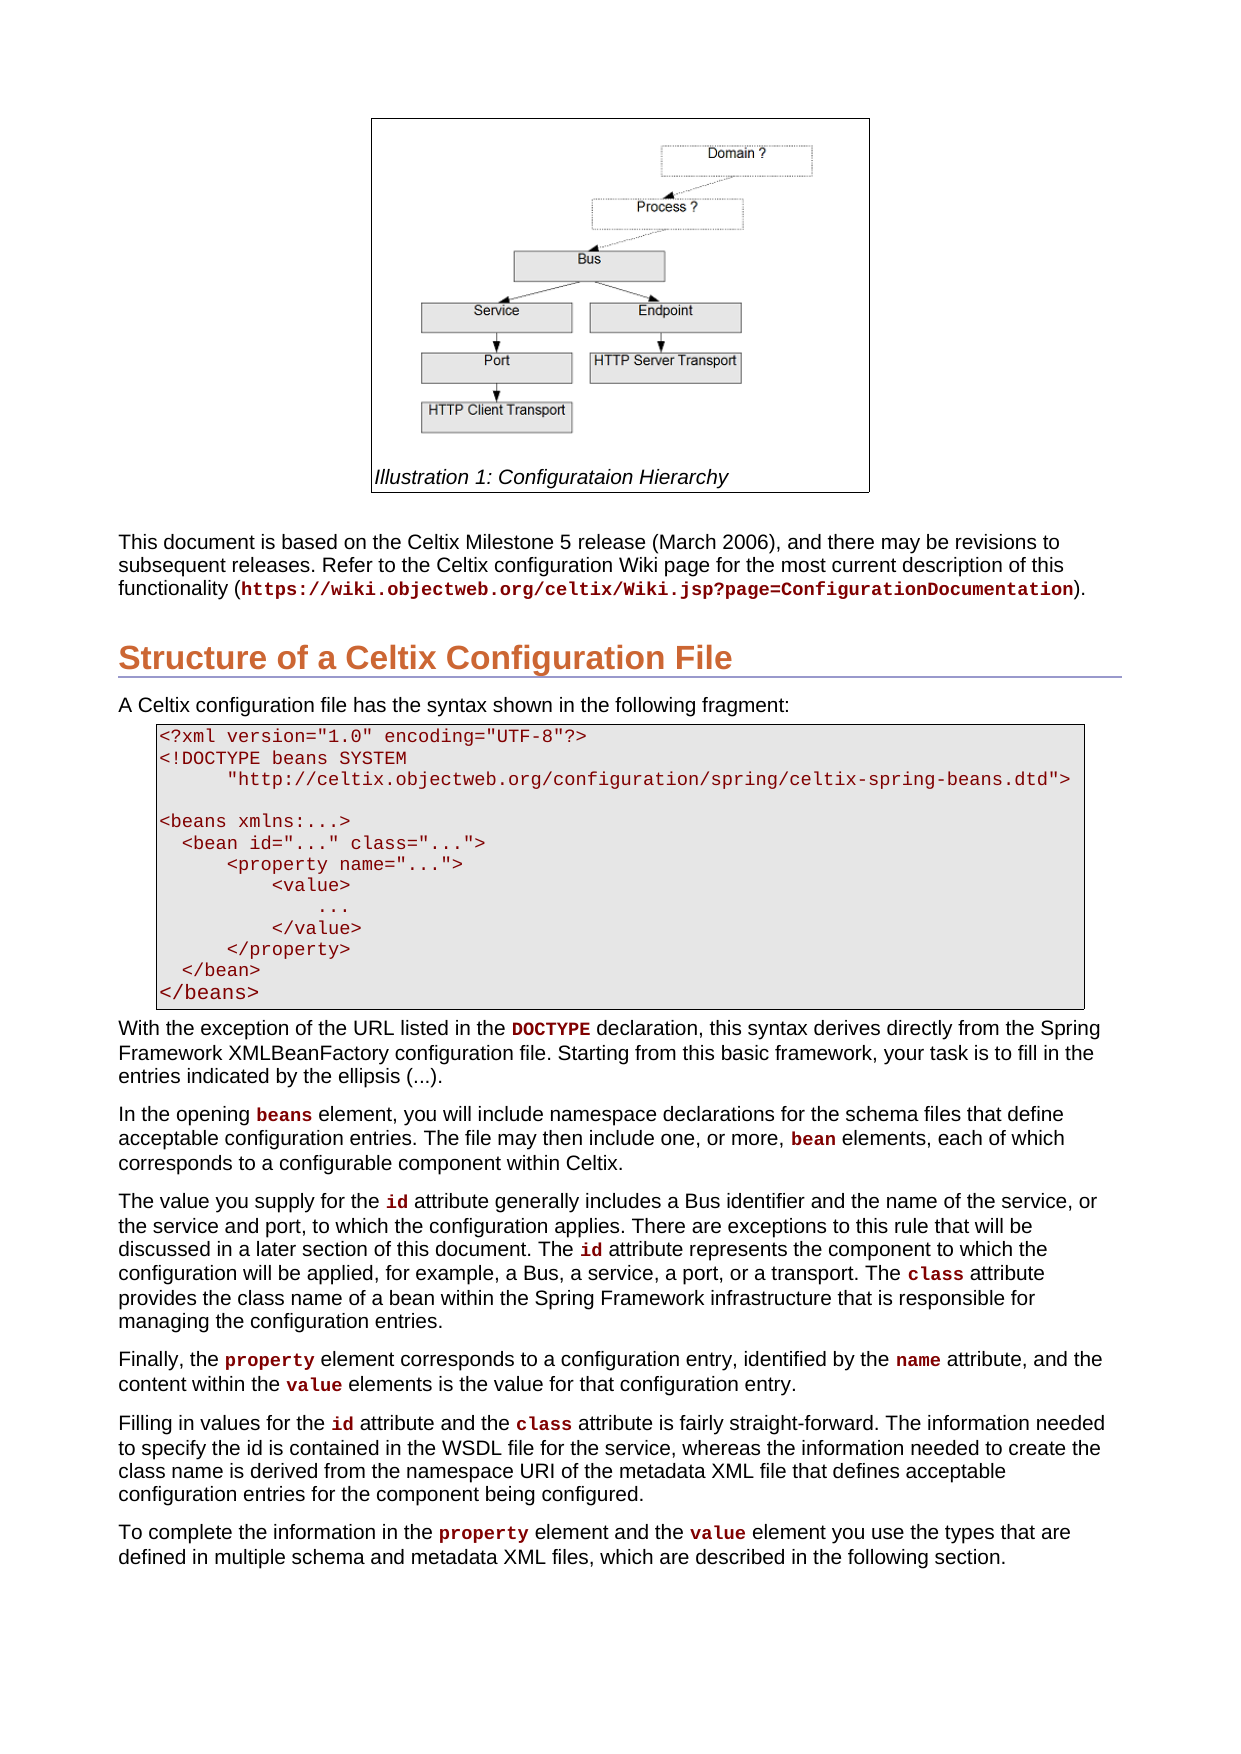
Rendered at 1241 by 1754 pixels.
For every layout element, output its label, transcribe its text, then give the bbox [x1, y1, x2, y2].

text </beans> [157, 979, 1084, 1009]
text In the opening beans element, you will include namespace declarations for the schema files that define acceptable configuration entries. The file may then include one, or more, bean elements, each of which corresponds to a configurable component within Celtix. [118, 1102, 1122, 1175]
text Illustration 1: Configurataion Hierarchy [374, 466, 866, 489]
text A Celtix configuration file has the syntax shown in the following fragment: [118, 693, 1122, 717]
picture [374, 133, 867, 466]
text ... [157, 894, 1084, 915]
text Finally, the property element corresponds to a configuration entry, identified by the name attribute, and the content within the value elements is the value for that configuration entry. [118, 1348, 1122, 1397]
text The value you supply for the id attribute generally includes a Bus identifier and the name of the service, or the service and port, to which the configuration applies. There are exceptions to this rule that will be discussed in a later section of this document. The id attribute represents the component to which the configuration will be applied, for example, a Bus, a service, a port, or a transport. The class attribute provides the class name of a bean within the Spring Framework infrastructure that is responsible for managing the configuration entries. [118, 1190, 1122, 1333]
text [372, 119, 869, 492]
text <beans xmlns:...> [157, 809, 1084, 830]
text <value> [157, 873, 1084, 894]
text This document is based on the Celtix Milestone 5 release (March 2006), and there may be revisions to subsequent releases. Refer to the Celtix configuration Wiki page for the most current description of this functionality (https://wiki.objectweb.org/celtix/Wiki.jsp?page=ConfigurationDocumentation). [118, 530, 1122, 601]
text </property> [157, 937, 1084, 958]
text To complete the information in the property element and the value element you use the types that are defined in multiple schema and metadata XML files, which are described in the following section. [118, 1521, 1122, 1569]
text </bean> [157, 958, 1084, 979]
text "http://celtix.objectweb.org/configuration/spring/celtix-spring-beans.dtd"> [157, 767, 1084, 788]
text <?xml version="1.0" encoding="UTF-8"?> [157, 725, 1084, 745]
text Filling in values for the id attribute and the class attribute is fairly straight-forward. The information needed to specify the id is contained in the WSDL file for the service, whereas the information needed to create the class name is derived from the namespace URI of the metadata XML file that defines acceptable configuration entries for the component being configured. [118, 1412, 1122, 1506]
subtitle Structure of a Celtix Configuration File [118, 639, 1122, 676]
text <property name="..."> [157, 852, 1084, 873]
text <!DOCTYPE beans SYSTEM [157, 745, 1084, 767]
text With the exception of the URL listed in the DOCTYPE declaration, this syntax derives directly from the Spring Framework XMLBeanFactory configuration file. Starting from this basic framework, your task is to fill in the entries indicated by the ellipsis (...). [118, 1017, 1122, 1087]
text <bean id="..." class="..."> [157, 830, 1084, 852]
text </value> [157, 915, 1084, 937]
